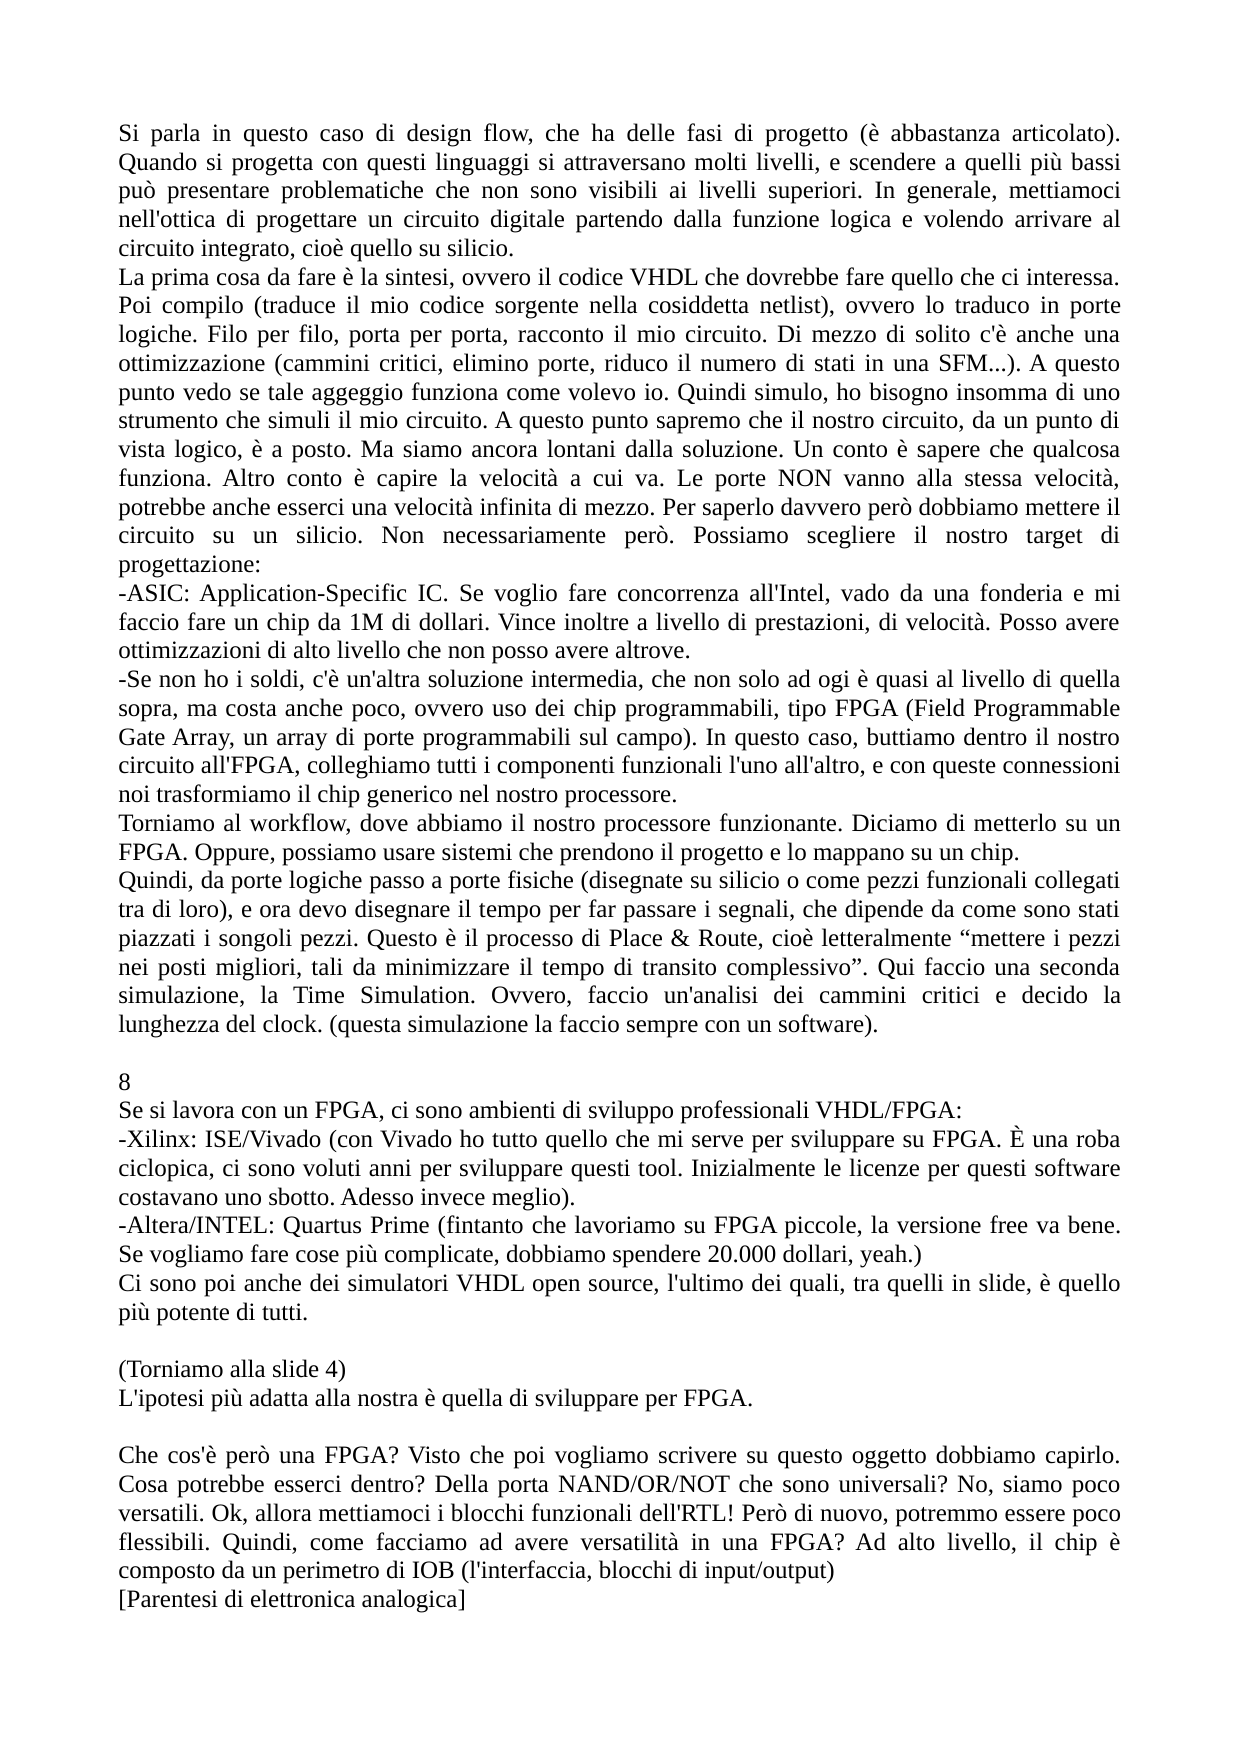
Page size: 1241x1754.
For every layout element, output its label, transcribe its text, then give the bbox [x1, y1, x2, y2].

text Se si lavora con un FPGA, ci sono ambienti di sviluppo professionali VHDL/FPGA: [118, 1096, 1122, 1124]
text -Xilinx: ISE/Vivado (con Vivado ho tutto quello che mi serve per sviluppare su FPGA. È una roba ciclopica, ci sono voluti anni per sviluppare questi tool. Inizialmente le licenze per questi software costavano uno sbotto. Adesso invece meglio). [118, 1124, 1122, 1211]
text -ASIC: Application-Specific IC. Se voglio fare concorrenza all'Intel, vado da una fonderia e mi faccio fare un chip da 1M di dollari. Vince inoltre a livello di prestazioni, di velocità. Posso avere ottimizzazioni di alto livello che non posso avere altrove. [118, 578, 1122, 664]
text Si parla in questo caso di design flow, che ha delle fasi di progetto (è abbastanza articolato). Quando si progetta con questi linguaggi si attraversano molti livelli, e scendere a quelli più bassi può presentare problematiche che non sono visibili ai livelli superiori. In generale, mettiamoci nell'ottica di progettare un circuito digitale partendo dalla funzione logica e volendo arrivare al circuito integrato, cioè quello su silicio. [118, 118, 1122, 262]
text 8 [118, 1067, 1122, 1096]
text Torniamo al workflow, dove abbiamo il nostro processore funzionante. Diciamo di metterlo su un FPGA. Oppure, possiamo usare sistemi che prendono il progetto e lo mappano su un chip. [118, 808, 1122, 866]
text L'ipotesi più adatta alla nostra è quella di sviluppare per FPGA. [118, 1383, 1122, 1412]
text Che cos'è però una FPGA? Visto che poi vogliamo scrivere su questo oggetto dobbiamo capirlo. Cosa potrebbe esserci dentro? Della porta NAND/OR/NOT che sono universali? No, siamo poco versatili. Ok, allora mettiamoci i blocchi funzionali dell'RTL! Però di nuovo, potremmo essere poco flessibili. Quindi, come facciamo ad avere versatilità in una FPGA? Ad alto livello, il chip è composto da un perimetro di IOB (l'interfaccia, blocchi di input/output) [118, 1441, 1122, 1584]
text Ci sono poi anche dei simulatori VHDL open source, l'ultimo dei quali, tra quelli in slide, è quello più potente di tutti. [118, 1268, 1122, 1326]
text La prima cosa da fare è la sintesi, ovvero il codice VHDL che dovrebbe fare quello che ci interessa. Poi compilo (traduce il mio codice sorgente nella cosiddetta netlist), ovvero lo traduco in porte logiche. Filo per filo, porta per porta, racconto il mio circuito. Di mezzo di solito c'è anche una ottimizzazione (cammini critici, elimino porte, riduco il numero di stati in una SFM...). A questo punto vedo se tale aggeggio funziona come volevo io. Quindi simulo, ho bisogno insomma di uno strumento che simuli il mio circuito. A questo punto sapremo che il nostro circuito, da un punto di vista logico, è a posto. Ma siamo ancora lontani dalla soluzione. Un conto è sapere che qualcosa funziona. Altro conto è capire la velocità a cui va. Le porte NON vanno alla stessa velocità, potrebbe anche esserci una velocità infinita di mezzo. Per saperlo davvero però dobbiamo mettere il circuito su un silicio. Non necessariamente però. Possiamo scegliere il nostro target di progettazione: [118, 262, 1122, 578]
text (Torniamo alla slide 4) [118, 1354, 1122, 1383]
text Quindi, da porte logiche passo a porte fisiche (disegnate su silicio o come pezzi funzionali collegati tra di loro), e ora devo disegnare il tempo per far passare i segnali, che dipende da come sono stati piazzati i songoli pezzi. Questo è il processo di Place & Route, cioè letteralmente “mettere i pezzi nei posti migliori, tali da minimizzare il tempo di transito complessivo”. Qui faccio una seconda simulazione, la Time Simulation. Ovvero, faccio un'analisi dei cammini critici e decido la lunghezza del clock. (questa simulazione la faccio sempre con un software). [118, 866, 1122, 1038]
text -Altera/INTEL: Quartus Prime (fintanto che lavoriamo su FPGA piccole, la versione free va bene. Se vogliamo fare cose più complicate, dobbiamo spendere 20.000 dollari, yeah.) [118, 1211, 1122, 1268]
text [Parentesi di elettronica analogica] [118, 1584, 1122, 1613]
text -Se non ho i soldi, c'è un'altra soluzione intermedia, che non solo ad ogi è quasi al livello di quella sopra, ma costa anche poco, ovvero uso dei chip programmabili, tipo FPGA (Field Programmable Gate Array, un array di porte programmabili sul campo). In questo caso, buttiamo dentro il nostro circuito all'FPGA, colleghiamo tutti i componenti funzionali l'uno all'altro, e con queste connessioni noi trasformiamo il chip generico nel nostro processore. [118, 664, 1122, 808]
